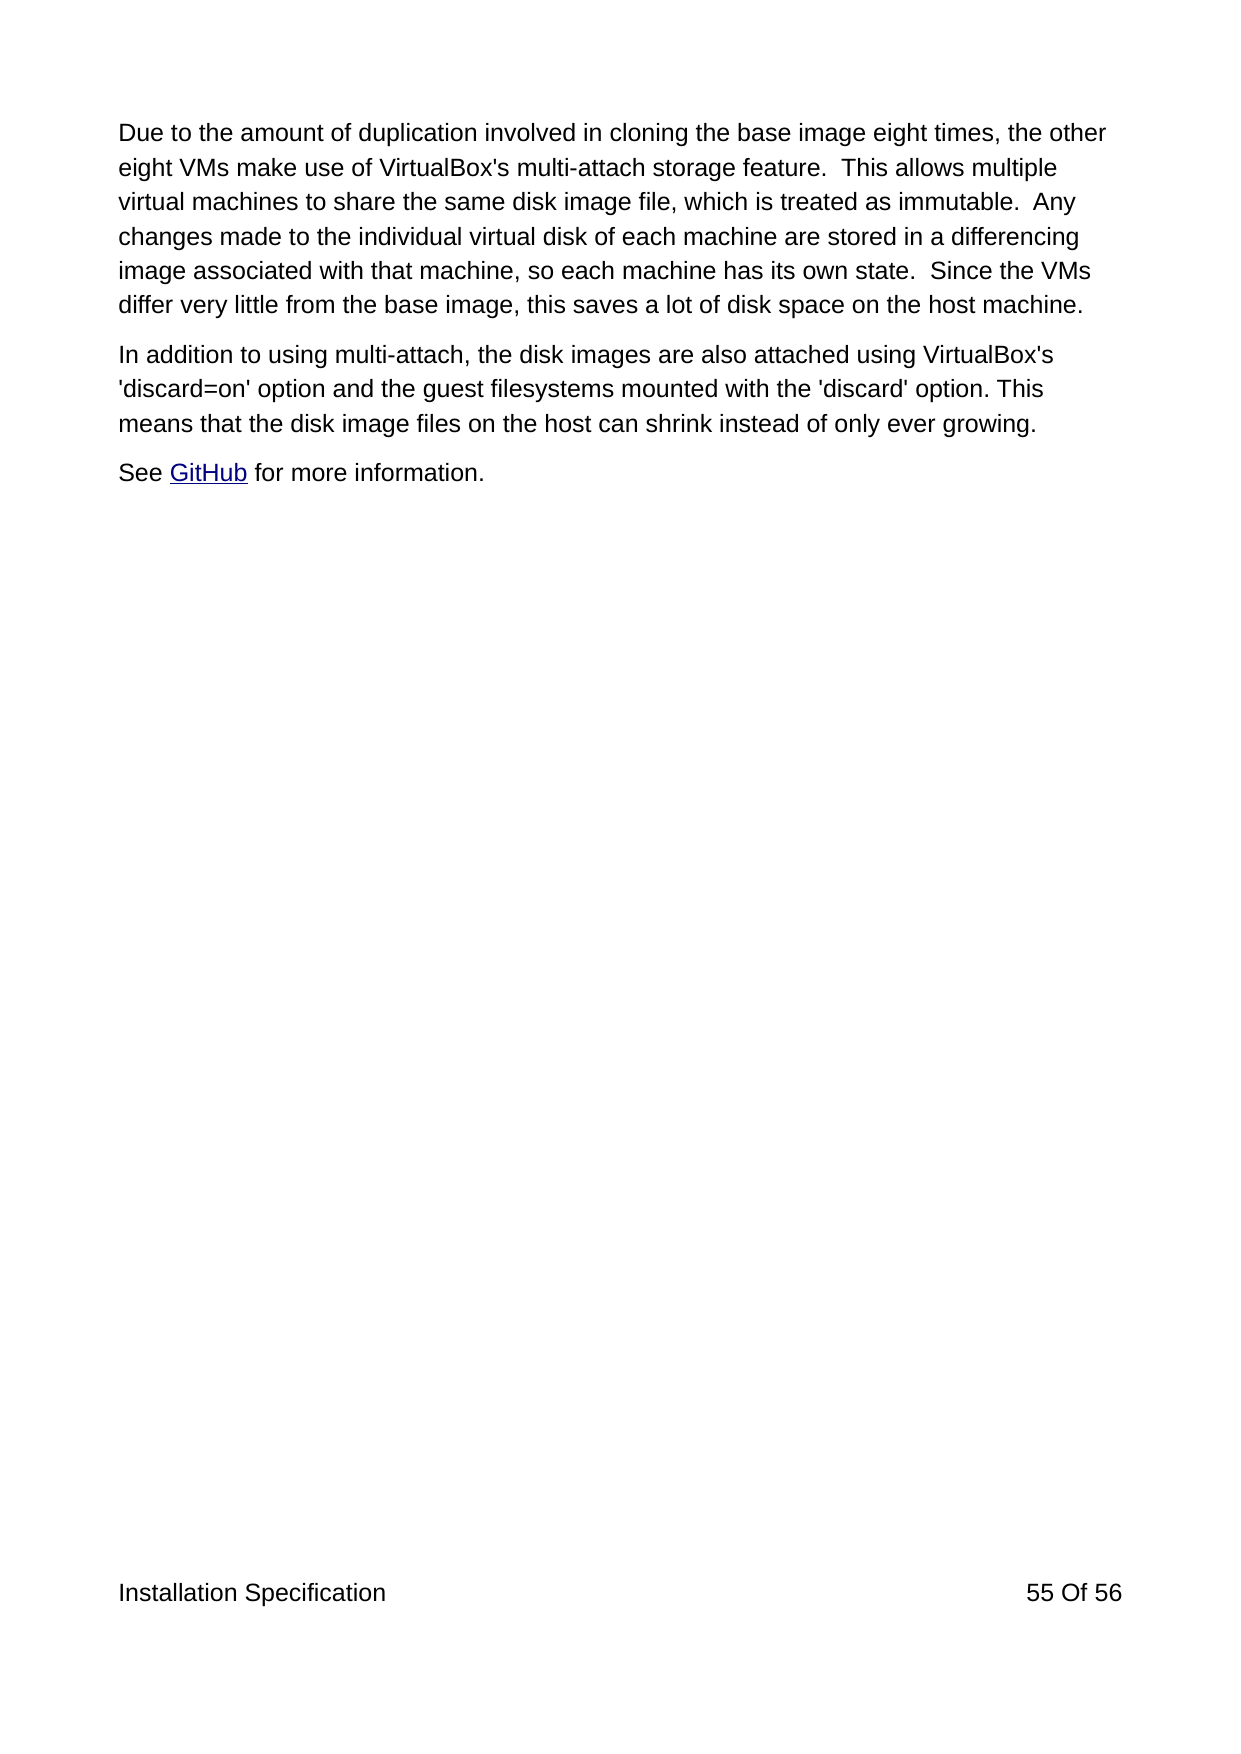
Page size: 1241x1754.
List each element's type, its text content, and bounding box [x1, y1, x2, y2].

text In addition to using multi-attach, the disk images are also attached using VirtualBox's 'discard=on' option and the guest filesystems mounted with the 'discard' option. This means that the disk image files on the host can shrink instead of only ever growing. [118, 339, 1122, 437]
text Due to the amount of duplication involved in cloning the base image eight times, the other eight VMs make use of VirtualBox's multi-attach storage feature. This allows multiple virtual machines to share the same disk image file, which is treated as immutable. Any changes made to the individual virtual disk of each machine are stored in a differencing image associated with that machine, so each machine has its own state. Since the VMs differ very little from the base image, this saves a lot of disk space on the host machine. [118, 118, 1122, 319]
text See GitHub for more information. [118, 458, 1122, 486]
